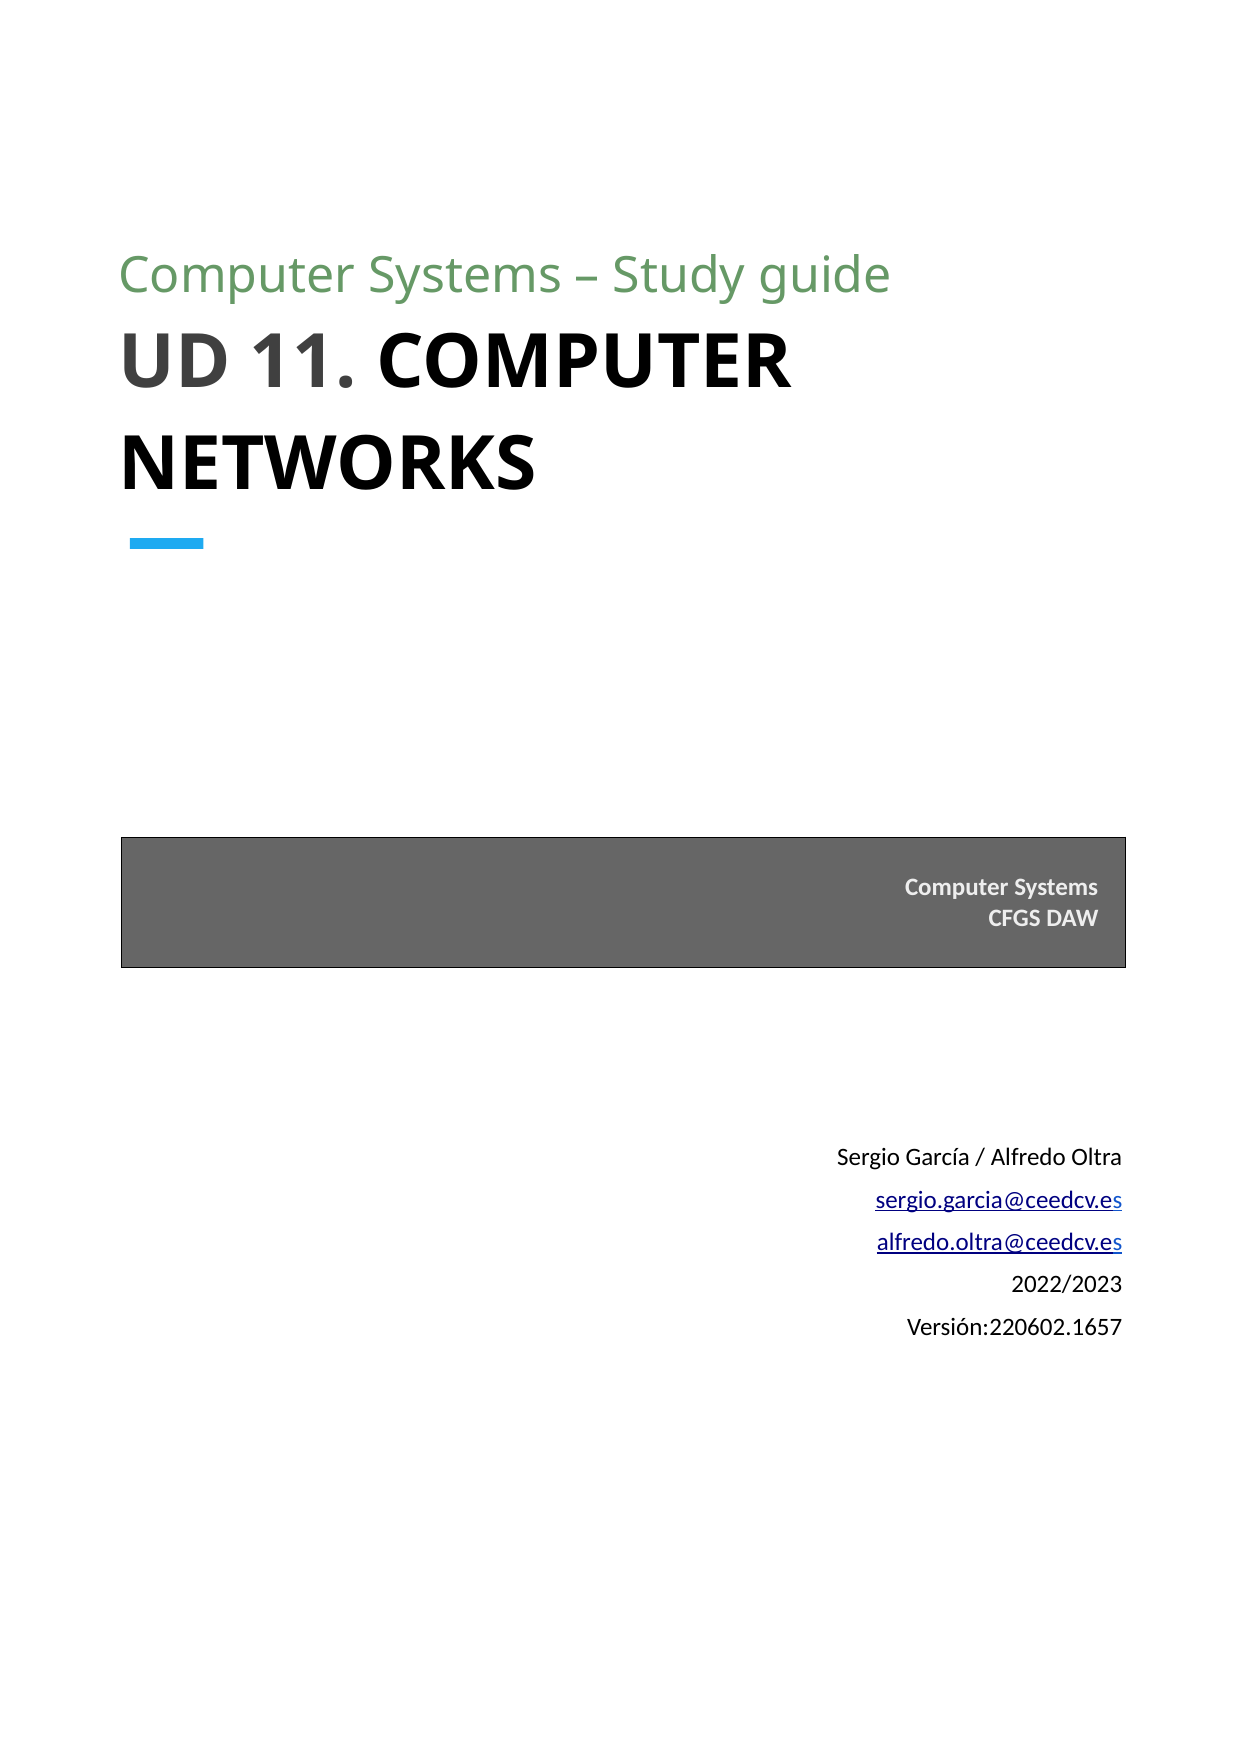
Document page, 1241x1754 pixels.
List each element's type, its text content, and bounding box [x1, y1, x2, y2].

text 2022/2023 [118, 1268, 1122, 1299]
text Sergio García / Alfredo Oltra [231, 1141, 1122, 1172]
text Versión:220602.1656 [118, 1311, 1122, 1341]
text CFGS DAW [125, 902, 1098, 932]
picture [129, 538, 204, 549]
text Computer Systems – Study guide UD 11. Computer Networks [118, 239, 1122, 512]
text sergio.garcia@ceedcv.es [231, 1184, 1122, 1214]
text Computer Systems [125, 871, 1098, 902]
text alfredo.oltra@ceedcv.es [231, 1226, 1122, 1257]
